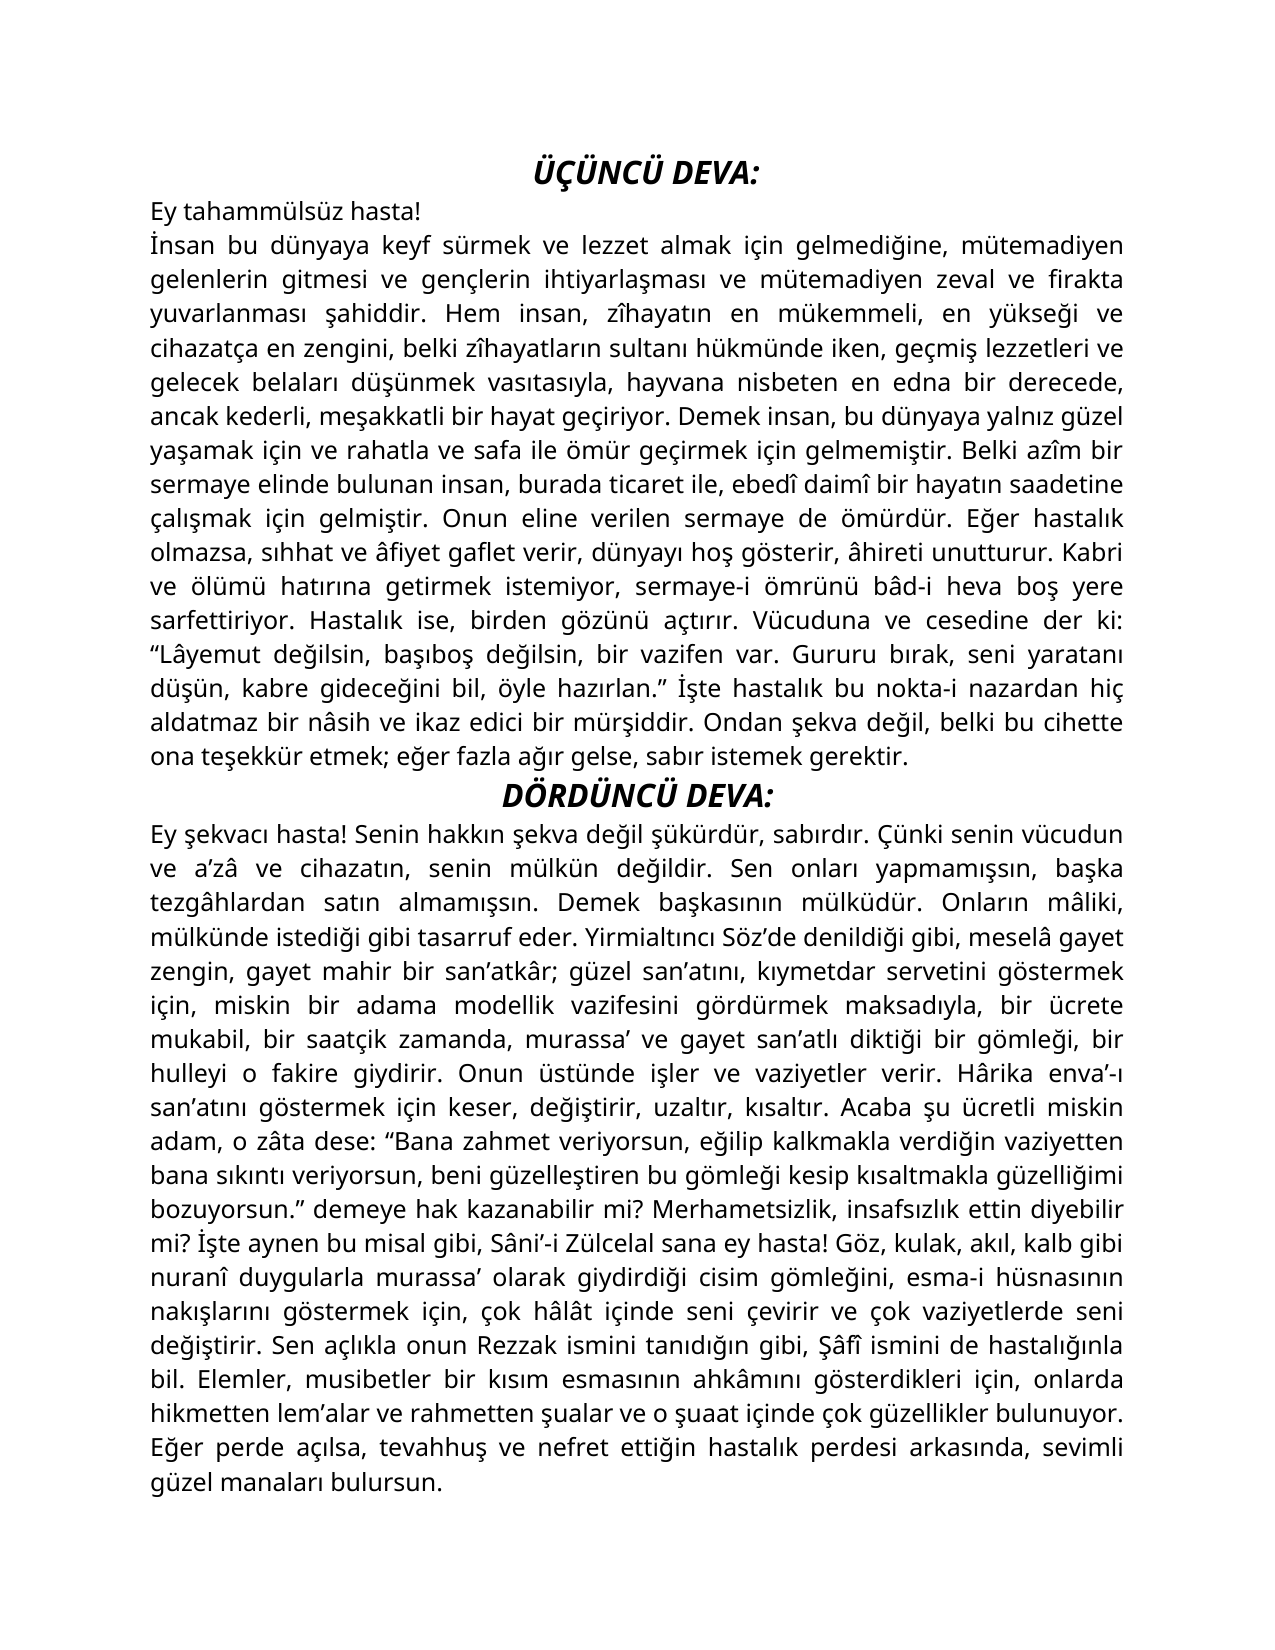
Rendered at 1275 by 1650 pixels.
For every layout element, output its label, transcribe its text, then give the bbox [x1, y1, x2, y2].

text İnsan bu dünyaya keyf sürmek ve lezzet almak için gelmediğine, mütemadiyen gelenlerin gitmesi ve gençlerin ihtiyarlaşması ve mütemadiyen zeval ve firakta yuvarlanması şahiddir. Hem insan, zîhayatın en mükemmeli, en yükseği ve cihazatça en zengini, belki zîhayatların sultanı hükmünde iken, geçmiş lezzetleri ve gelecek belaları düşünmek vasıtasıyla, hayvana nisbeten en edna bir derecede, ancak kederli, meşakkatli bir hayat geçiriyor. Demek insan, bu dünyaya yalnız güzel yaşamak için ve rahatla ve safa ile ömür geçirmek için gelmemiştir. Belki azîm bir sermaye elinde bulunan insan, burada ticaret ile, ebedî daimî bir hayatın saadetine çalışmak için gelmiştir. Onun eline verilen sermaye de ömürdür. Eğer hastalık olmazsa, sıhhat ve âfiyet gaflet verir, dünyayı hoş gösterir, âhireti unutturur. Kabri ve ölümü hatırına getirmek istemiyor, sermaye-i ömrünü bâd-i heva boş yere sarfettiriyor. Hastalık ise, birden gözünü açtırır. Vücuduna ve cesedine der ki: “Lâyemut değilsin, başıboş değilsin, bir vazifen var. Gururu bırak, seni yaratanı düşün, kabre gideceğini bil, öyle hazırlan.” İşte hastalık bu nokta-i nazardan hiç aldatmaz bir nâsih ve ikaz edici bir mürşiddir. Ondan şekva değil, belki bu cihette ona teşekkür etmek; eğer fazla ağır gelse, sabır istemek gerektir. [150, 228, 1125, 773]
subtitle DÖRDÜNCÜ DEVA: [150, 773, 1125, 817]
text Ey tahammülsüz hasta! [150, 194, 1125, 228]
text Ey şekvacı hasta! Senin hakkın şekva değil şükürdür, sabırdır. Çünki senin vücudun ve a’zâ ve cihazatın, senin mülkün değildir. Sen onları yapmamışsın, başka tezgâhlardan satın almamışsın. Demek başkasının mülküdür. Onların mâliki, mülkünde istediği gibi tasarruf eder. Yirmialtıncı Söz’de denildiği gibi, meselâ gayet zengin, gayet mahir bir san’atkâr; güzel san’atını, kıymetdar servetini göstermek için, miskin bir adama modellik vazifesini gördürmek maksadıyla, bir ücrete mukabil, bir saatçik zamanda, murassa’ ve gayet san’atlı diktiği bir gömleği, bir hulleyi o fakire giydirir. Onun üstünde işler ve vaziyetler verir. Hârika enva’-ı san’atını göstermek için keser, değiştirir, uzaltır, kısaltır. Acaba şu ücretli miskin adam, o zâta dese: “Bana zahmet veriyorsun, eğilip kalkmakla verdiğin vaziyetten bana sıkıntı veriyorsun, beni güzelleştiren bu gömleği kesip kısaltmakla güzelliğimi bozuyorsun.” demeye hak kazanabilir mi? Merhametsizlik, insafsızlık ettin diyebilir mi? İşte aynen bu misal gibi, Sâni’-i Zülcelal sana ey hasta! Göz, kulak, akıl, kalb gibi nuranî duygularla murassa’ olarak giydirdiği cisim gömleğini, esma-i hüsnasının nakışlarını göstermek için, çok hâlât içinde seni çevirir ve çok vaziyetlerde seni değiştirir. Sen açlıkla onun Rezzak ismini tanıdığın gibi, Şâfî ismini de hastalığınla bil. Elemler, musibetler bir kısım esmasının ahkâmını gösterdikleri için, onlarda hikmetten lem’alar ve rahmetten şualar ve o şuaat içinde çok güzellikler bulunuyor. Eğer perde açılsa, tevahhuş ve nefret ettiğin hastalık perdesi arkasında, sevimli güzel manaları bulursun. [150, 817, 1125, 1498]
subtitle ÜÇÜNCÜ DEVA: [150, 150, 1125, 194]
